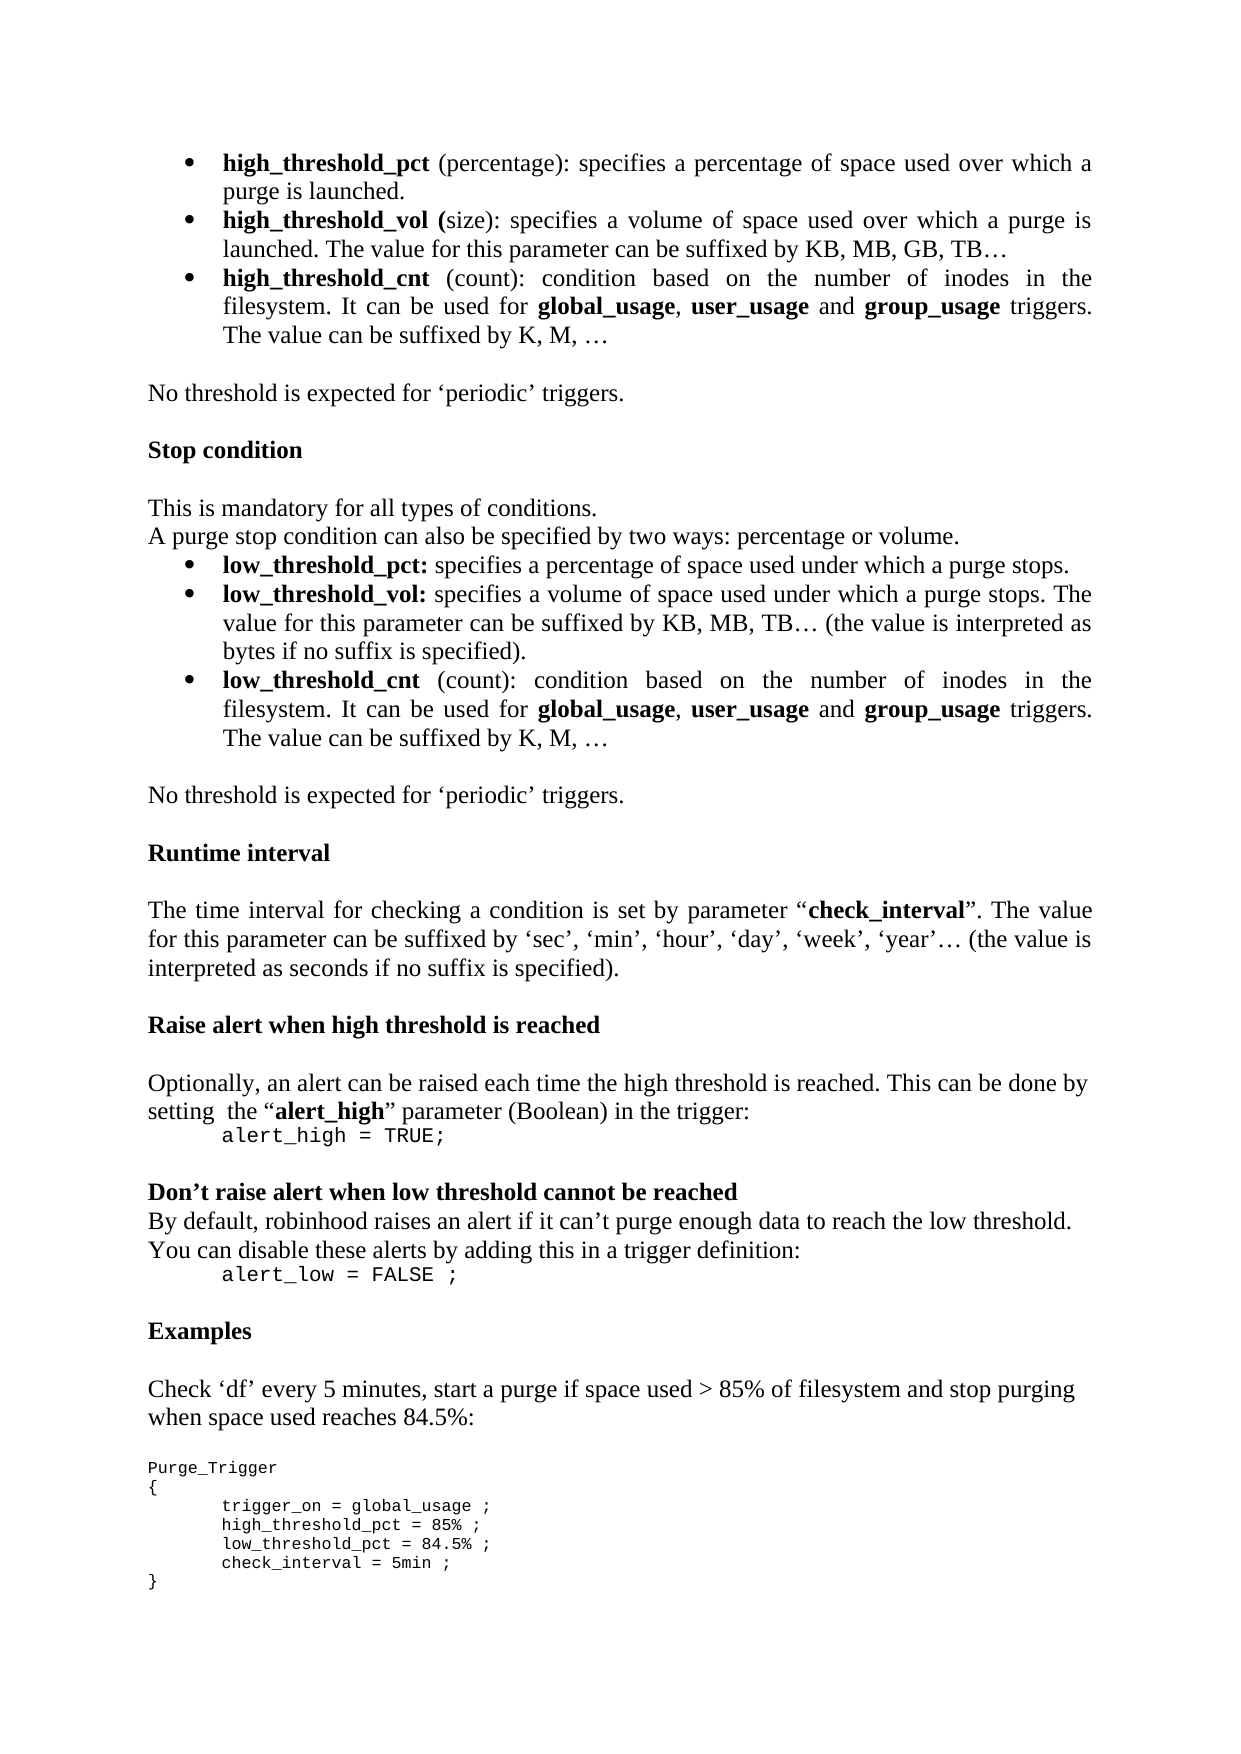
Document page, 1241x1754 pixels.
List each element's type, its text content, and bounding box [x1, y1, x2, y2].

text high_threshold_pct = 85% ; [148, 1516, 1093, 1535]
text No threshold is expected for ‘periodic’ triggers. [148, 780, 1093, 809]
list low_threshold_cnt (count): condition based on the number of inodes in the filesystem. It can be used for global_usage, user_usage and group_usage triggers. The value can be suffixed by K, M, … [185, 665, 1093, 751]
text low_threshold_pct = 84.5% ; [148, 1535, 1093, 1554]
list high_threshold_vol (size): specifies a volume of space used over which a purge is launched. The value for this parameter can be suffixed by KB, MB, GB, TB… [185, 205, 1093, 263]
text alert_high = TRUE; [148, 1125, 1093, 1149]
text trigger_on = global_usage ; [148, 1498, 1093, 1516]
text Optionally, an alert can be raised each time the high threshold is reached. This can be done by setting the “alert_high” parameter (Boolean) in the trigger: [148, 1068, 1093, 1125]
text Runtime interval [148, 838, 1093, 866]
text You can disable these alerts by adding this in a trigger definition: [148, 1235, 1093, 1264]
text No threshold is expected for ‘periodic’ triggers. [148, 349, 1093, 406]
text alert_low = FALSE ; [148, 1264, 1093, 1287]
text Purge_Trigger [148, 1460, 1093, 1479]
text Stop condition [148, 435, 1093, 464]
text This is mandatory for all types of conditions. [148, 493, 1093, 521]
list high_threshold_cnt (count): condition based on the number of inodes in the filesystem. It can be used for global_usage, user_usage and group_usage triggers. The value can be suffixed by K, M, … [185, 263, 1093, 349]
text Examples [148, 1316, 1093, 1345]
text check_interval = 5min ; [148, 1554, 1093, 1573]
list low_threshold_vol: specifies a volume of space used under which a purge stops. The value for this parameter can be suffixed by KB, MB, TB… (the value is interpreted as bytes if no suffix is specified). [185, 579, 1093, 665]
text { [148, 1479, 1093, 1498]
text By default, robinhood raises an alert if it can’t purge enough data to reach the low threshold. [148, 1206, 1093, 1235]
text Don’t raise alert when low threshold cannot be reached [148, 1177, 1093, 1206]
list high_threshold_pct (percentage): specifies a percentage of space used over which a purge is launched. [185, 148, 1093, 205]
text } [148, 1573, 1093, 1592]
text Raise alert when high threshold is reached [148, 1010, 1093, 1039]
text Check ‘df’ every 5 minutes, start a purge if space used > 85% of filesystem and stop purging when space used reaches 84.5%: [148, 1374, 1093, 1431]
list low_threshold_pct: specifies a percentage of space used under which a purge stops. [185, 550, 1093, 579]
text The time interval for checking a condition is set by parameter “check_interval”. The value for this parameter can be suffixed by ‘sec’, ‘min’, ‘hour’, ‘day’, ‘week’, ‘year’… (the value is interpreted as seconds if no suffix is specified). [148, 895, 1093, 981]
text A purge stop condition can also be specified by two ways: percentage or volume. [148, 521, 1093, 550]
